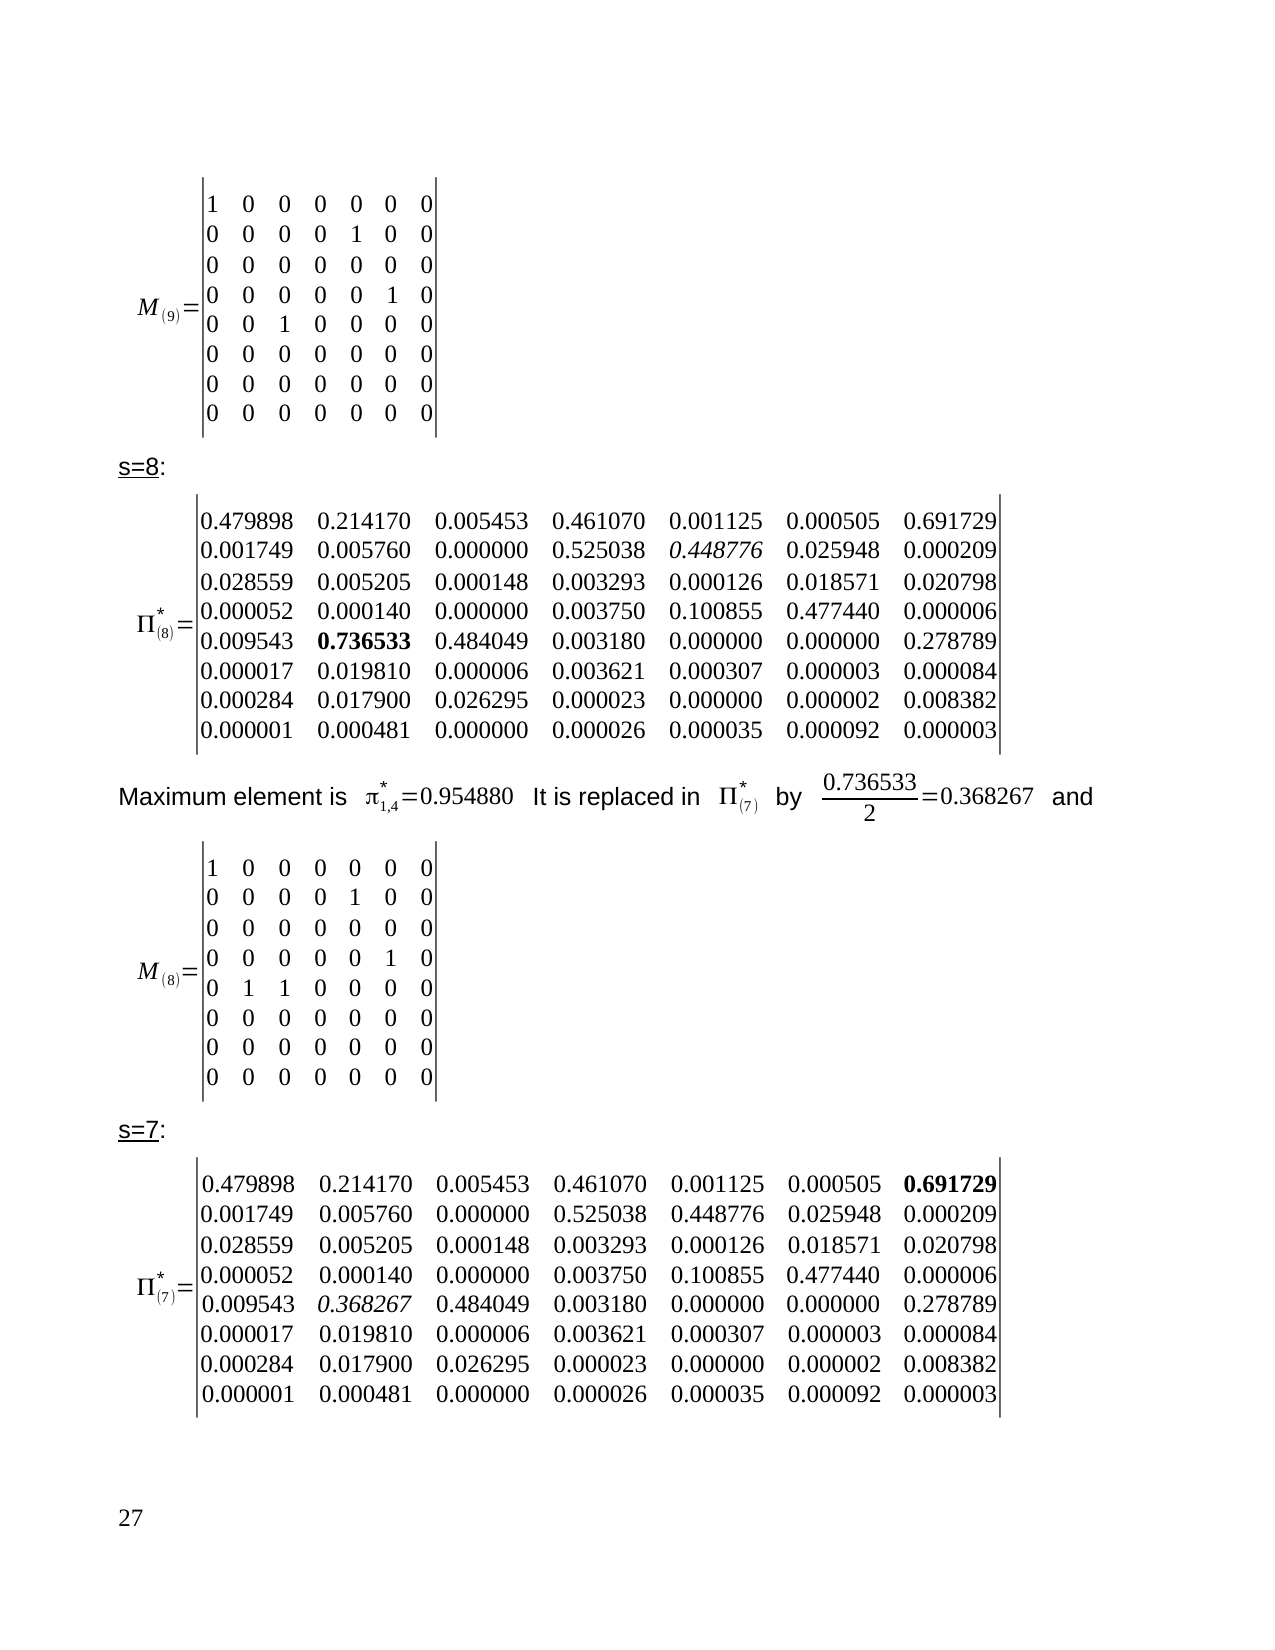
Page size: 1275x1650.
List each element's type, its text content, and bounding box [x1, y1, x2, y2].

text Maximum element isIt is replaced inbyand [118, 768, 1157, 827]
text s=7: [118, 1115, 1157, 1144]
text s=8: [118, 452, 1157, 481]
